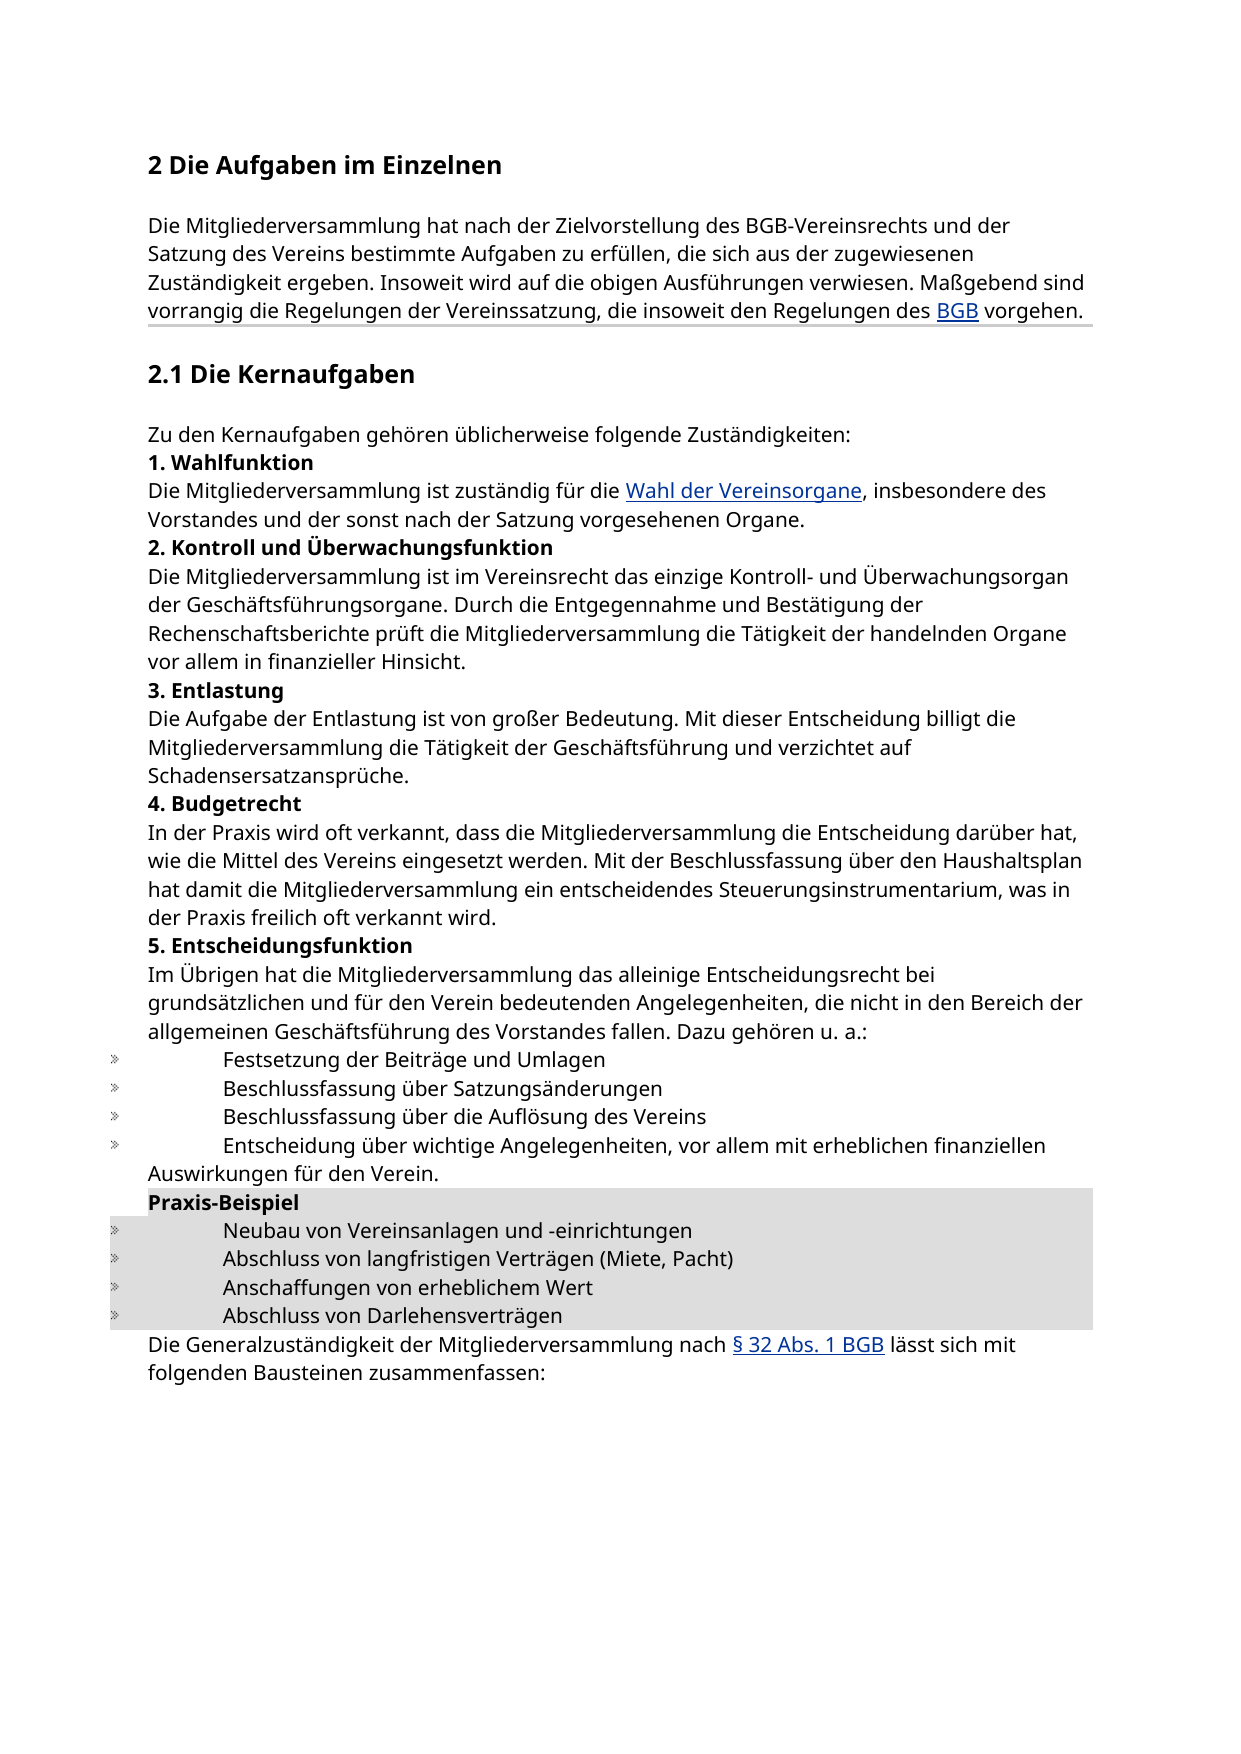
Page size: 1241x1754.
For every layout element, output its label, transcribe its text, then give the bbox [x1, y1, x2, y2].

text 2 Die Aufgaben im Einzelnen [148, 148, 1093, 182]
list Festsetzung der Beiträge und Umlagen [110, 1045, 1093, 1074]
picture [111, 1079, 129, 1097]
text 1. Wahlfunktion [148, 448, 1093, 477]
picture [111, 1136, 129, 1154]
picture [111, 1278, 129, 1296]
text 2. Kontroll und Überwachungsfunktion [148, 533, 1093, 562]
list Beschlussfassung über die Auflösung des Vereins [110, 1102, 1093, 1131]
text Zu den Kernaufgaben gehören üblicherweise folgende Zuständigkeiten: [148, 420, 1093, 448]
list Neubau von Vereinsanlagen und -einrichtungen [110, 1216, 1093, 1244]
picture [111, 1050, 129, 1069]
picture [111, 1249, 129, 1268]
list Abschluss von langfristigen Verträgen (Miete, Pacht) [110, 1244, 1093, 1273]
text Die Generalzuständigkeit der Mitgliederversammlung nach § 32 Abs. 1 BGB lässt sich mit folgenden Bausteinen zusammenfassen: [148, 1330, 1093, 1387]
text 5. Entscheidungsfunktion [148, 932, 1093, 960]
text In der Praxis wird oft verkannt, dass die Mitgliederversammlung die Entscheidung darüber hat, wie die Mittel des Vereins eingesetzt werden. Mit der Beschlussfassung über den Haushaltsplan hat damit die Mitgliederversammlung ein entscheidendes Steuerungsinstrumentarium, was in der Praxis freilich oft verkannt wird. [148, 818, 1093, 932]
text 3. Entlastung [148, 676, 1093, 704]
list Beschlussfassung über Satzungsänderungen [110, 1074, 1093, 1102]
picture [111, 1221, 129, 1240]
text Praxis-Beispiel [148, 1188, 1093, 1216]
list Abschluss von Darlehensverträgen [110, 1301, 1093, 1330]
picture [111, 1306, 129, 1325]
text Die Mitgliederversammlung hat nach der Zielvorstellung des BGB-Vereinsrechts und der Satzung des Vereins bestimmte Aufgaben zu erfüllen, die sich aus der zugewiesenen Zuständigkeit ergeben. Insoweit wird auf die obigen Ausführungen verwiesen. Maßgebend sind vorrangig die Regelungen der Vereinssatzung, die insoweit den Regelungen des BGB vorgehen. [148, 211, 1093, 324]
text Die Mitgliederversammlung ist im Vereinsrecht das einzige Kontroll- und Überwachungsorgan der Geschäftsführungsorgane. Durch die Entgegennahme und Bestätigung der Rechenschaftsberichte prüft die Mitgliederversammlung die Tätigkeit der handelnden Organe vor allem in finanzieller Hinsicht. [148, 562, 1093, 676]
text Die Mitgliederversammlung ist zuständig für die Wahl der Vereinsorgane, insbesondere des Vorstandes und der sonst nach der Satzung vorgesehenen Organe. [148, 477, 1093, 533]
list Entscheidung über wichtige Angelegenheiten, vor allem mit erheblichen finanziellen Auswirkungen für den Verein. [110, 1131, 1093, 1188]
picture [111, 1107, 129, 1126]
text 4. Budgetrecht [148, 789, 1093, 818]
text Im Übrigen hat die Mitgliederversammlung das alleinige Entscheidungsrecht bei grundsätzlichen und für den Verein bedeutenden Angelegenheiten, die nicht in den Bereich der allgemeinen Geschäftsführung des Vorstandes fallen. Dazu gehören u. a.: [148, 960, 1093, 1045]
list Anschaffungen von erheblichem Wert [110, 1273, 1093, 1301]
text 2.1 Die Kernaufgaben [148, 357, 1093, 391]
text Die Aufgabe der Entlastung ist von großer Bedeutung. Mit dieser Entscheidung billigt die Mitgliederversammlung die Tätigkeit der Geschäftsführung und verzichtet auf Schadensersatzansprüche. [148, 704, 1093, 789]
